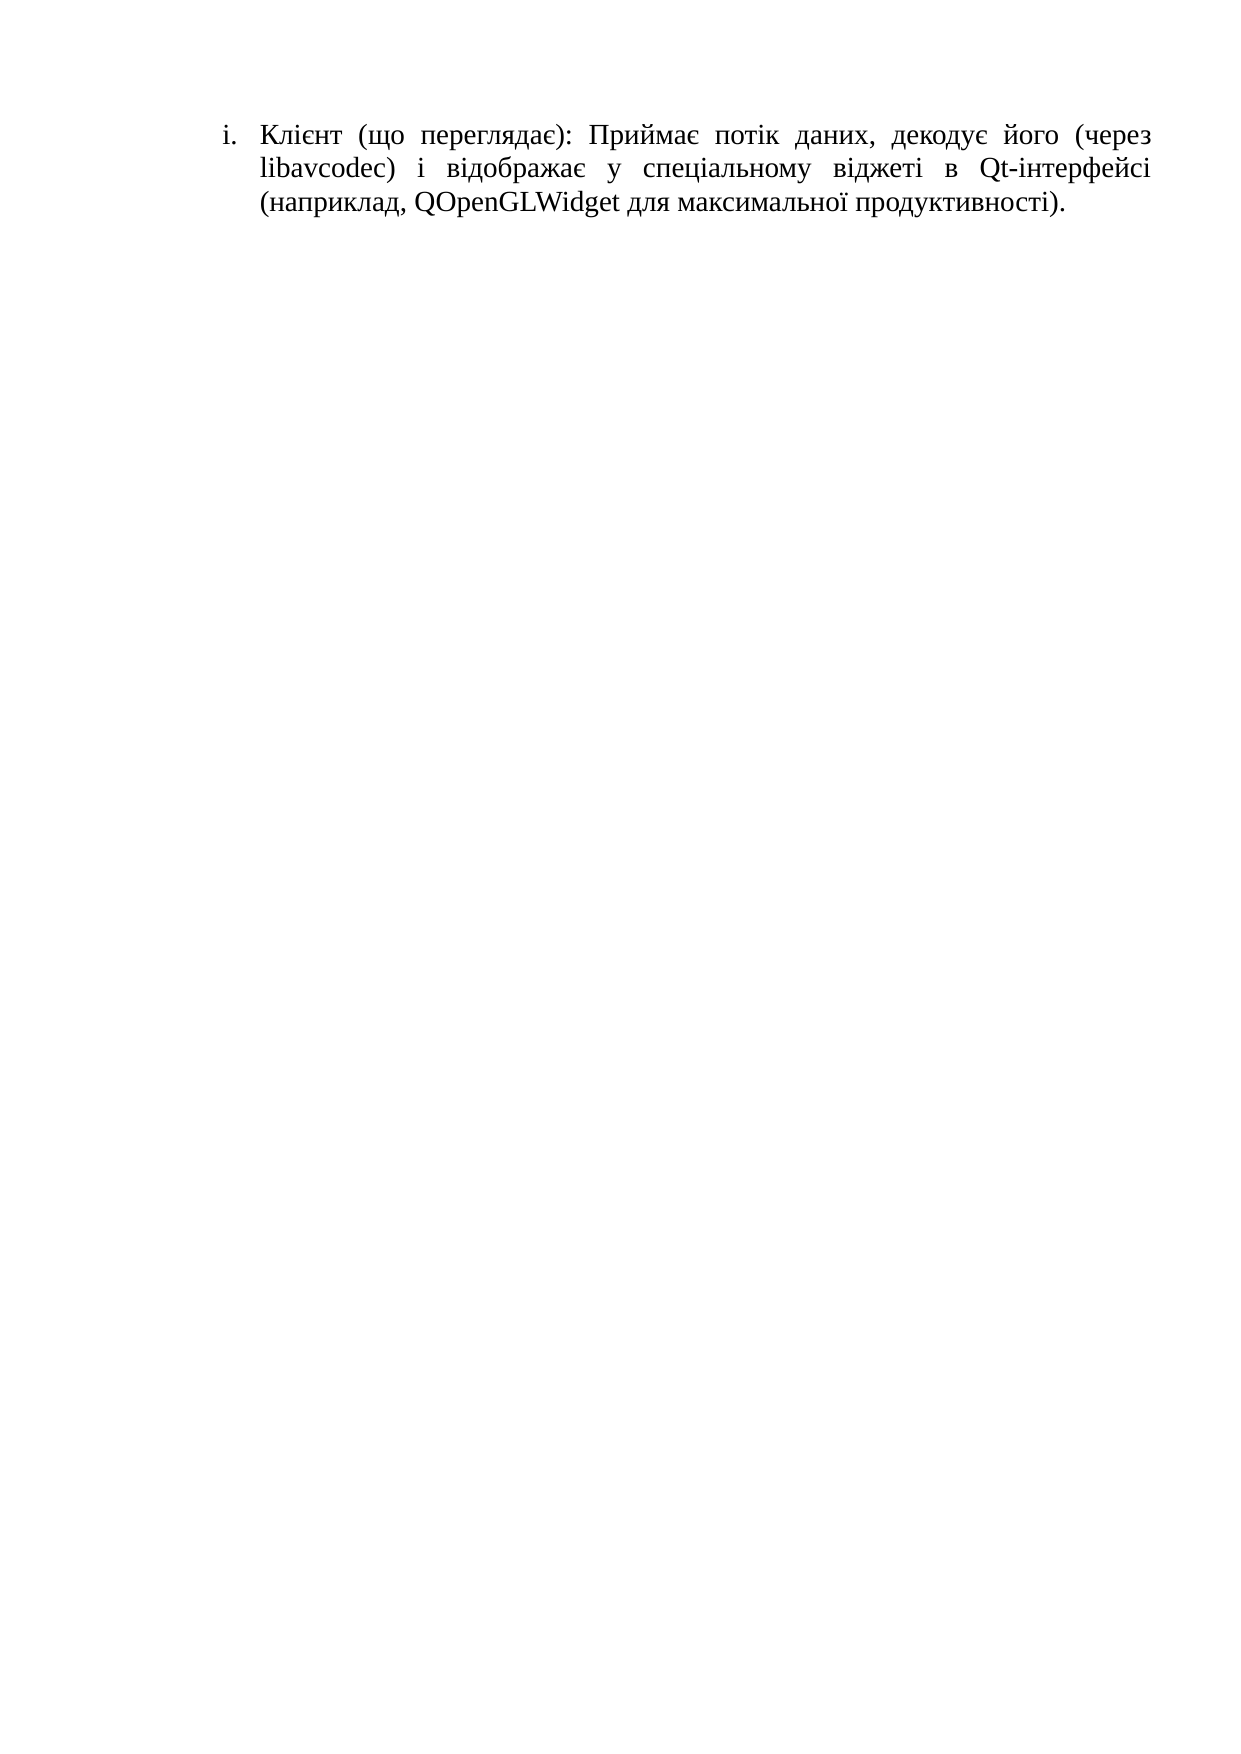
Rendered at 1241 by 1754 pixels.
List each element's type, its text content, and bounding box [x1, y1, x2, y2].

list Клієнт (що переглядає): Приймає потік даних, декодує його (через libavcodec) і відображає у спеціальному віджеті в Qt-інтерфейсі (наприклад, QOpenGLWidget для максимальної продуктивності). [222, 117, 1152, 218]
